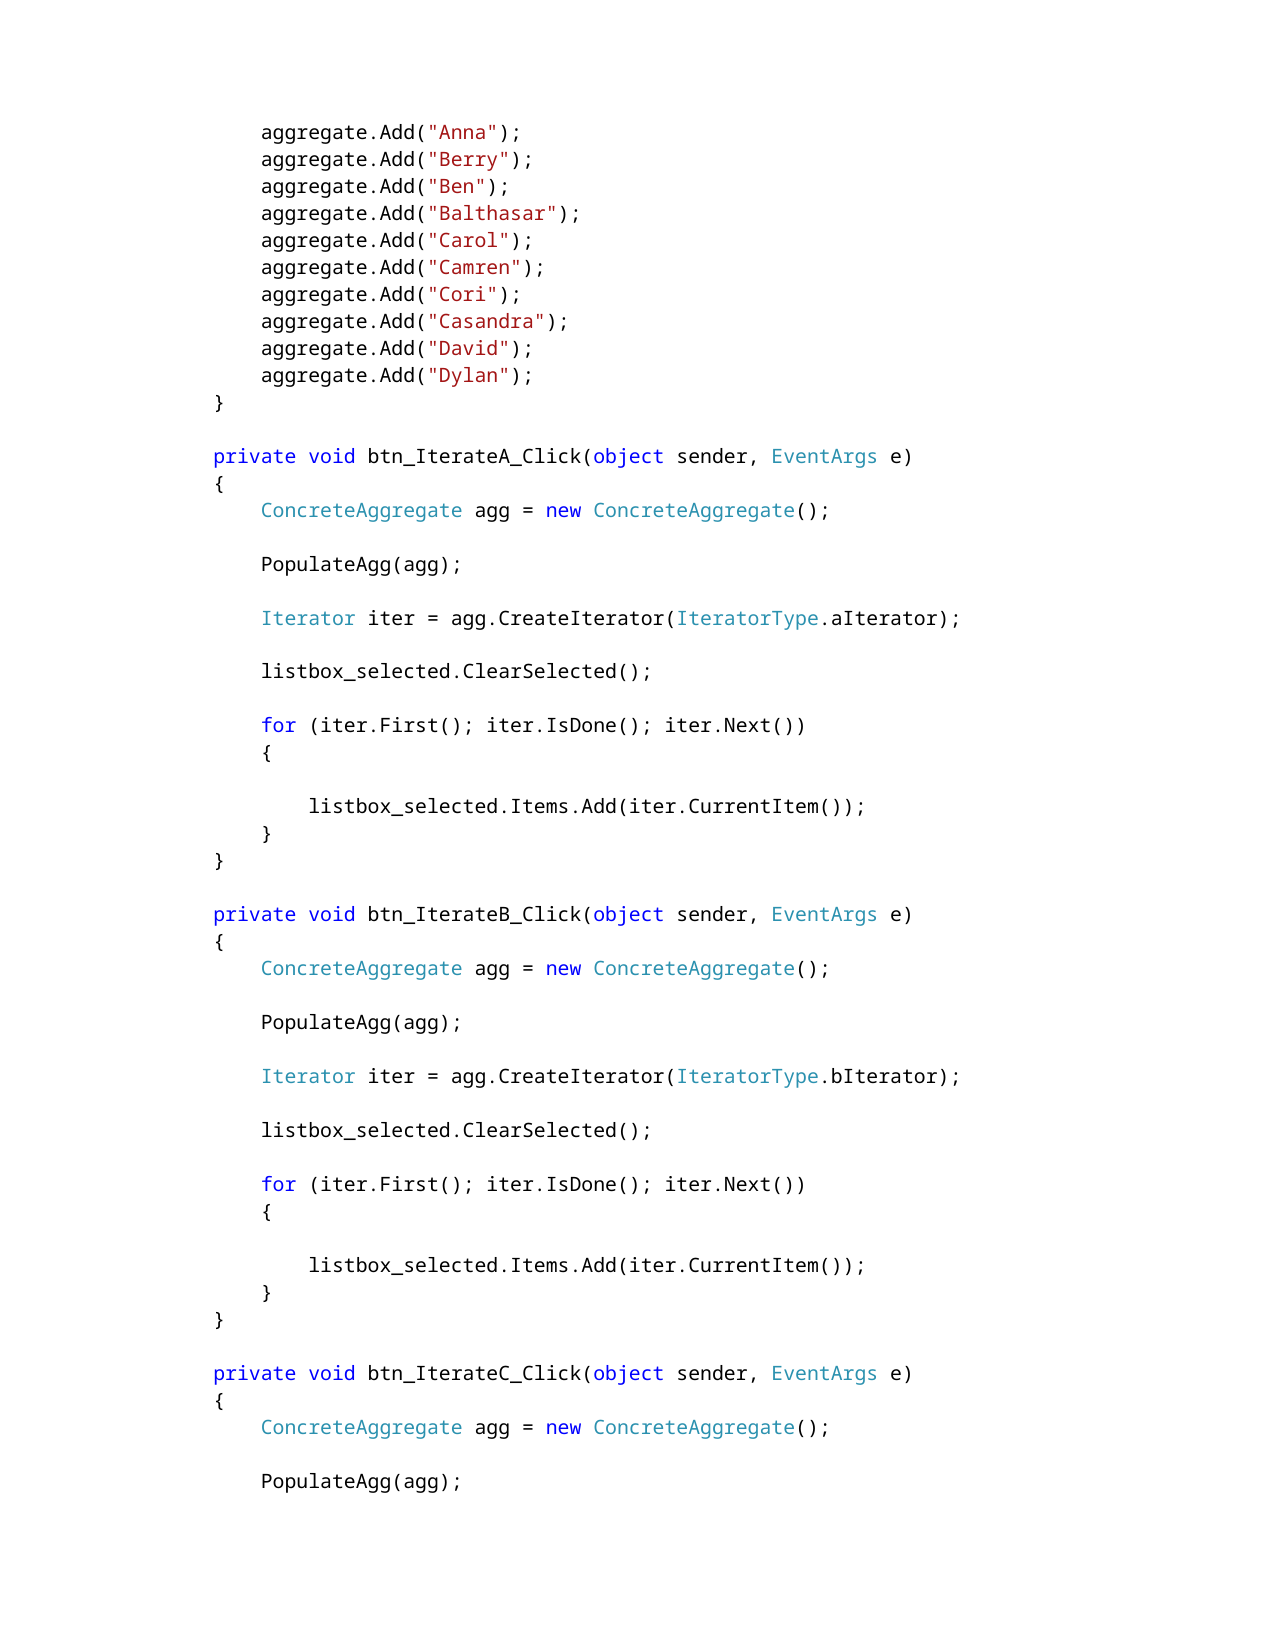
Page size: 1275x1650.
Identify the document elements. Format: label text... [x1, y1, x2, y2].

text } [118, 819, 1157, 847]
text listbox_selected.Items.Add(iter.CurrentItem()); [118, 793, 1157, 819]
text { [118, 1197, 1157, 1224]
text private void btn_IterateB_Click(object sender, EventArgs e) [118, 901, 1157, 927]
text listbox_selected.ClearSelected(); [118, 1116, 1157, 1143]
text private void btn_IterateA_Click(object sender, EventArgs e) [118, 442, 1157, 469]
text aggregate.Add("Casandra"); [118, 307, 1157, 334]
text ConcreteAggregate agg = new ConcreteAggregate(); [118, 1413, 1157, 1440]
text ConcreteAggregate agg = new ConcreteAggregate(); [118, 954, 1157, 981]
text listbox_selected.ClearSelected(); [118, 658, 1157, 685]
text { [118, 739, 1157, 766]
text PopulateAgg(agg); [118, 1008, 1157, 1035]
text ConcreteAggregate agg = new ConcreteAggregate(); [118, 496, 1157, 523]
text } [118, 1305, 1157, 1332]
text listbox_selected.Items.Add(iter.CurrentItem()); [118, 1251, 1157, 1278]
text aggregate.Add("Berry"); [118, 145, 1157, 172]
text Iterator iter = agg.CreateIterator(IteratorType.bIterator); [118, 1062, 1157, 1089]
text aggregate.Add("David"); [118, 334, 1157, 361]
text { [118, 927, 1157, 954]
text } [118, 388, 1157, 415]
text for (iter.First(); iter.IsDone(); iter.Next()) [118, 712, 1157, 739]
text aggregate.Add("Dylan"); [118, 361, 1157, 388]
text PopulateAgg(agg); [118, 1467, 1157, 1494]
text } [118, 1278, 1157, 1305]
text aggregate.Add("Balthasar"); [118, 199, 1157, 226]
text private void btn_IterateC_Click(object sender, EventArgs e) [118, 1359, 1157, 1386]
text aggregate.Add("Cori"); [118, 280, 1157, 307]
text { [118, 1386, 1157, 1413]
text PopulateAgg(agg); [118, 550, 1157, 577]
text { [118, 469, 1157, 496]
text aggregate.Add("Camren"); [118, 253, 1157, 280]
text } [118, 847, 1157, 873]
text for (iter.First(); iter.IsDone(); iter.Next()) [118, 1170, 1157, 1197]
text aggregate.Add("Anna"); [118, 118, 1157, 145]
text aggregate.Add("Carol"); [118, 226, 1157, 253]
text aggregate.Add("Ben"); [118, 172, 1157, 199]
text Iterator iter = agg.CreateIterator(IteratorType.aIterator); [118, 604, 1157, 631]
